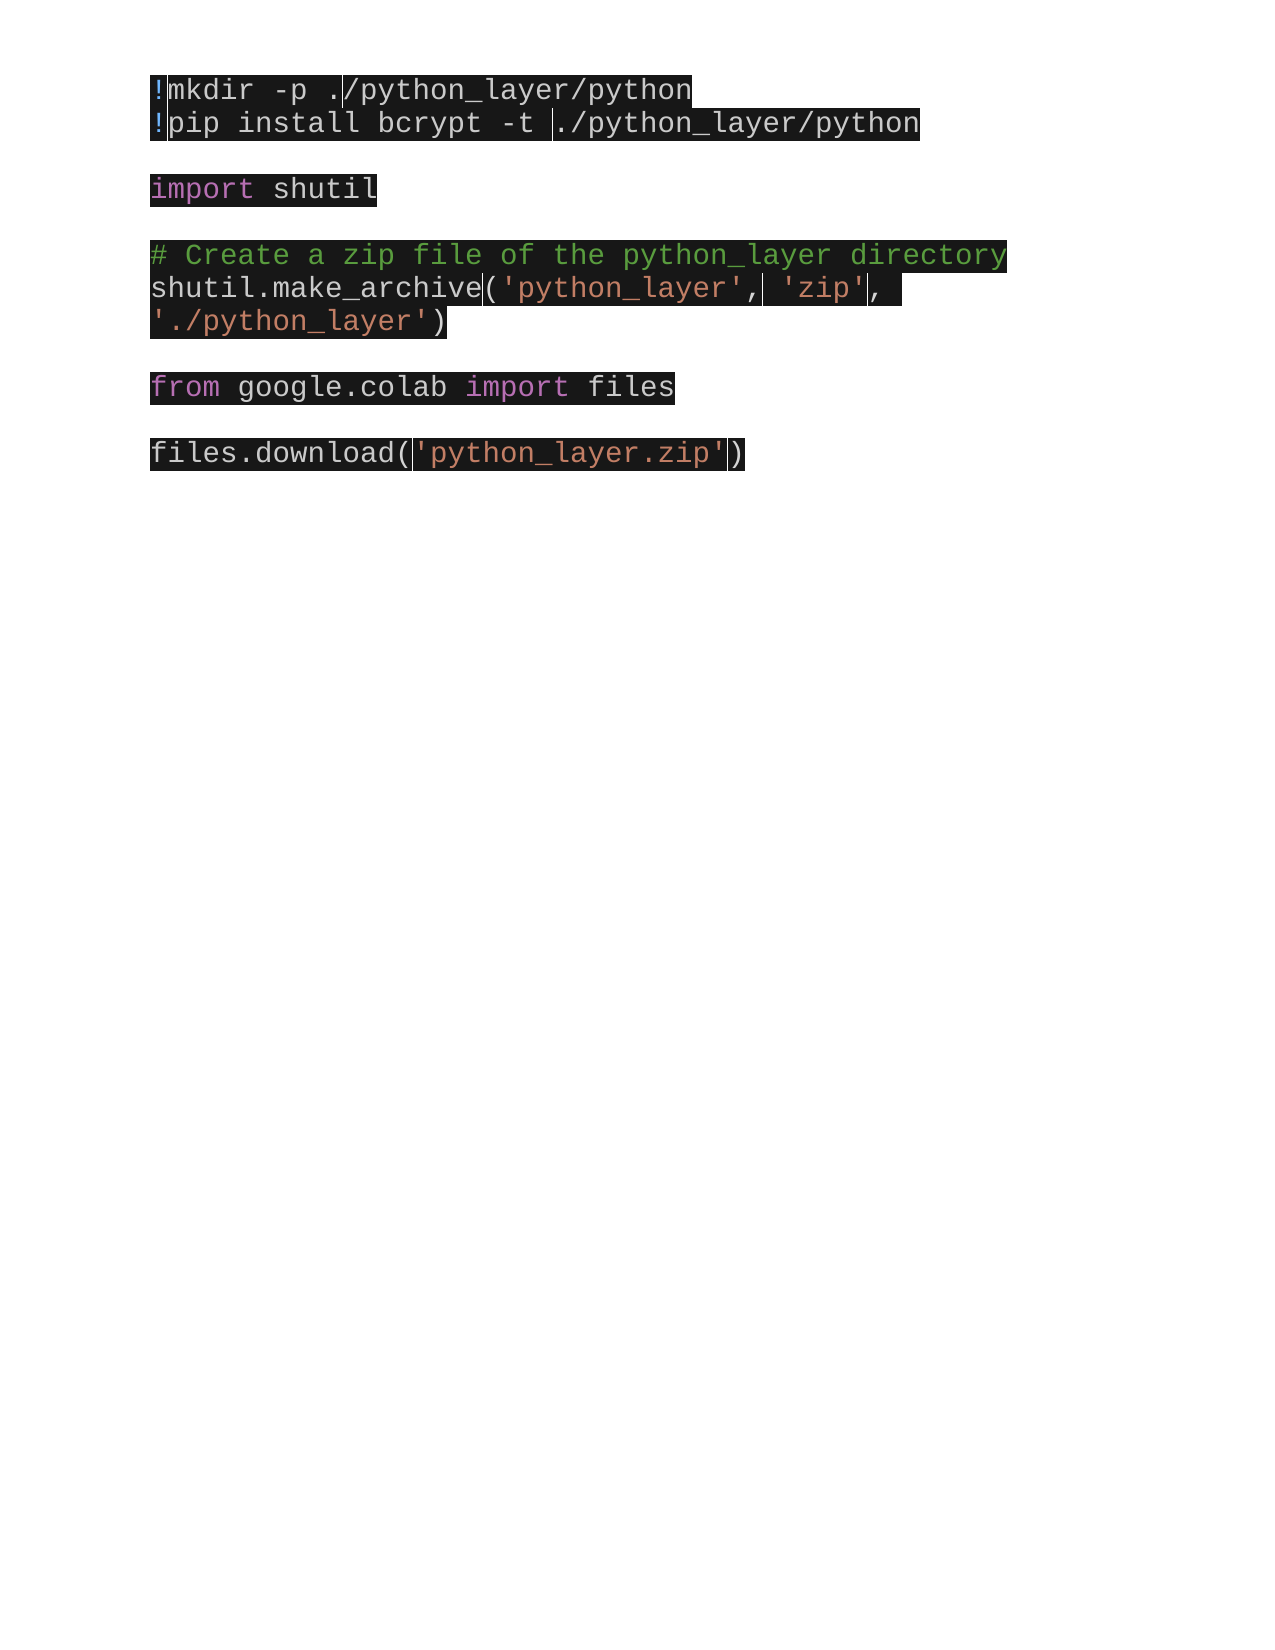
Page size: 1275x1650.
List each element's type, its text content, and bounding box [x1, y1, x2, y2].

text # Create a zip file of the python_layer directory [150, 240, 1125, 273]
text import shutil [150, 174, 1125, 207]
text shutil.make_archive('python_layer', 'zip', './python_layer') [150, 273, 1125, 339]
text files.download('python_layer.zip') [150, 438, 1125, 471]
text from google.colab import files [150, 372, 1125, 405]
text !mkdir -p ./python_layer/python [150, 75, 1125, 108]
text !pip install bcrypt -t ./python_layer/python [150, 108, 1125, 141]
